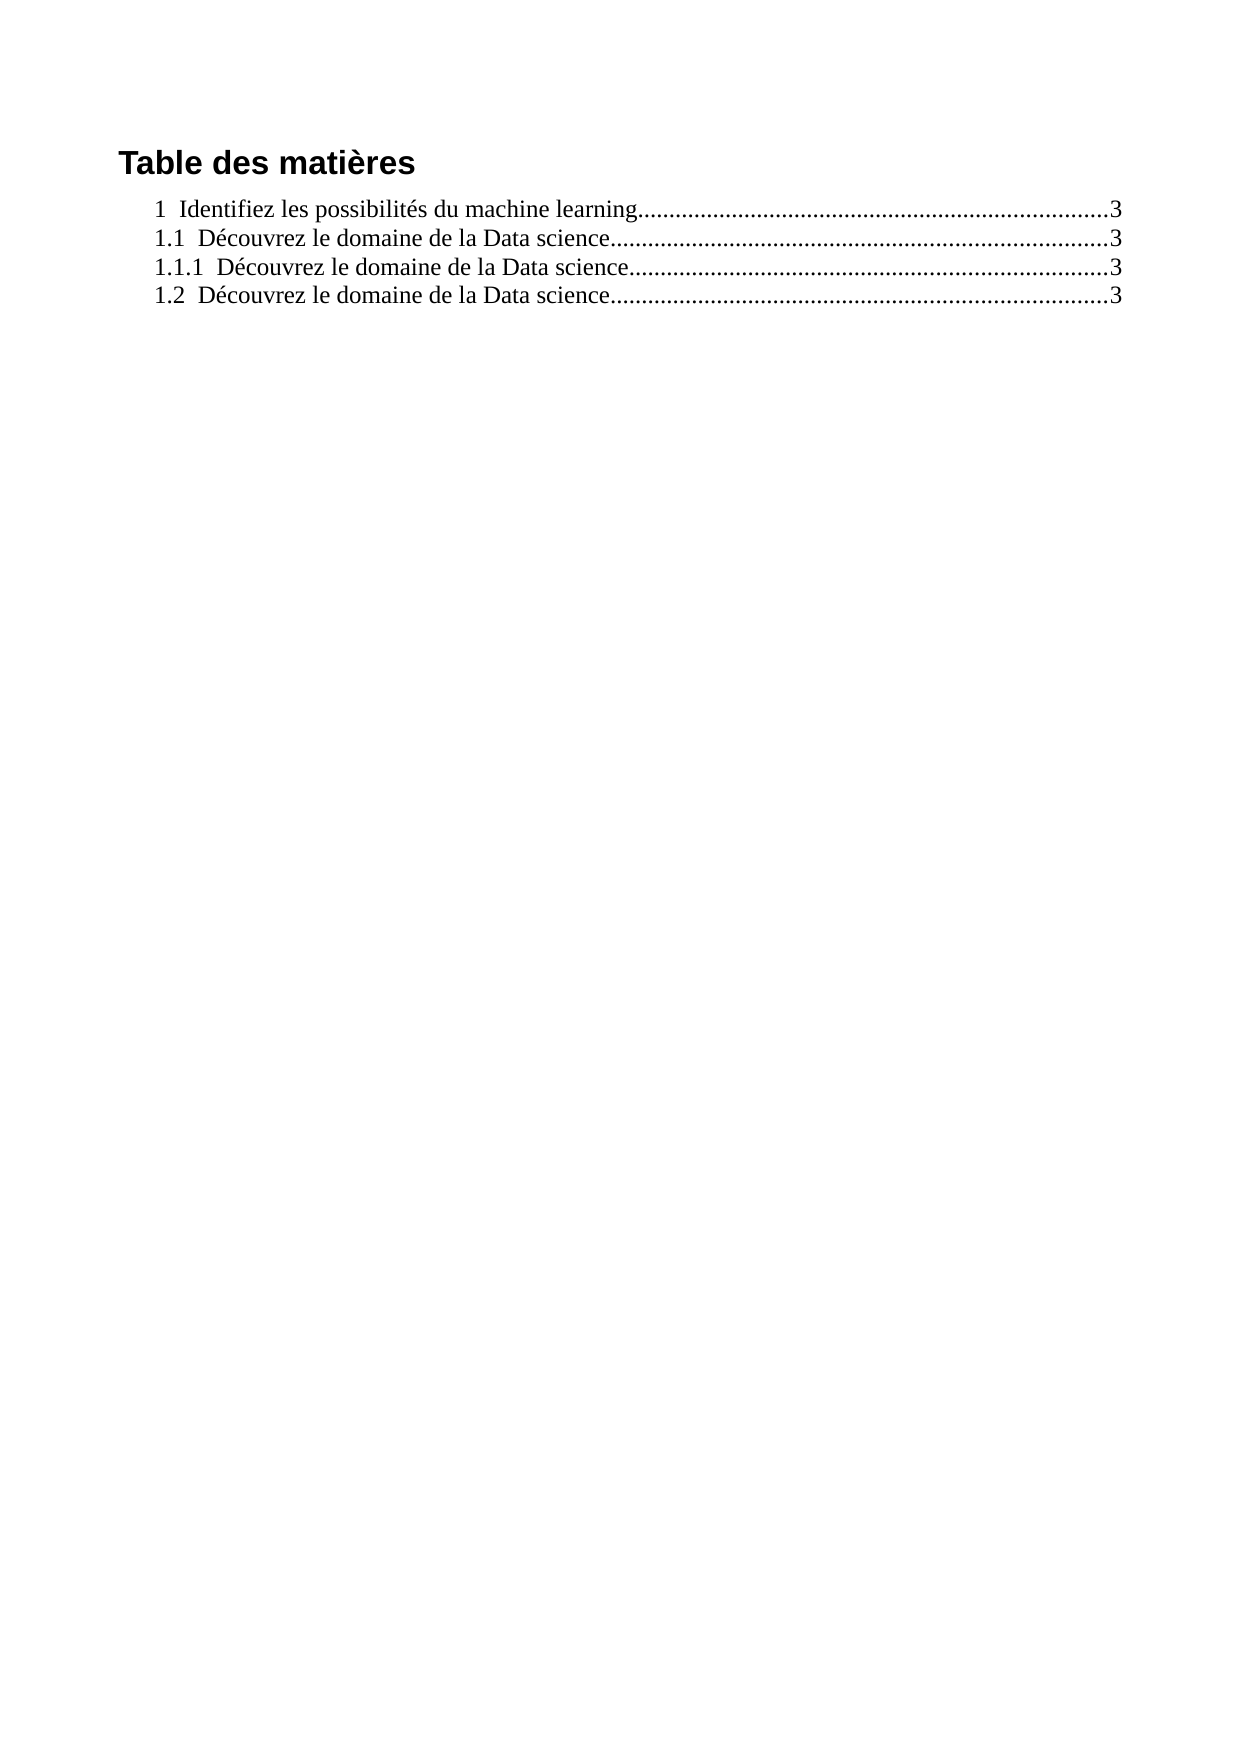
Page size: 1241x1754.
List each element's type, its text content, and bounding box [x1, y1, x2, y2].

subtitle Table des matières [118, 143, 1122, 182]
text 1.2 Découvrez le domaine de la Data science 3 [148, 280, 1122, 309]
text 1.1.1 Découvrez le domaine de la Data science 3 [148, 252, 1122, 280]
text 1.1 Découvrez le domaine de la Data science 3 [148, 223, 1122, 252]
text 1 Identifiez les possibilités du machine learning 3 [148, 194, 1122, 223]
